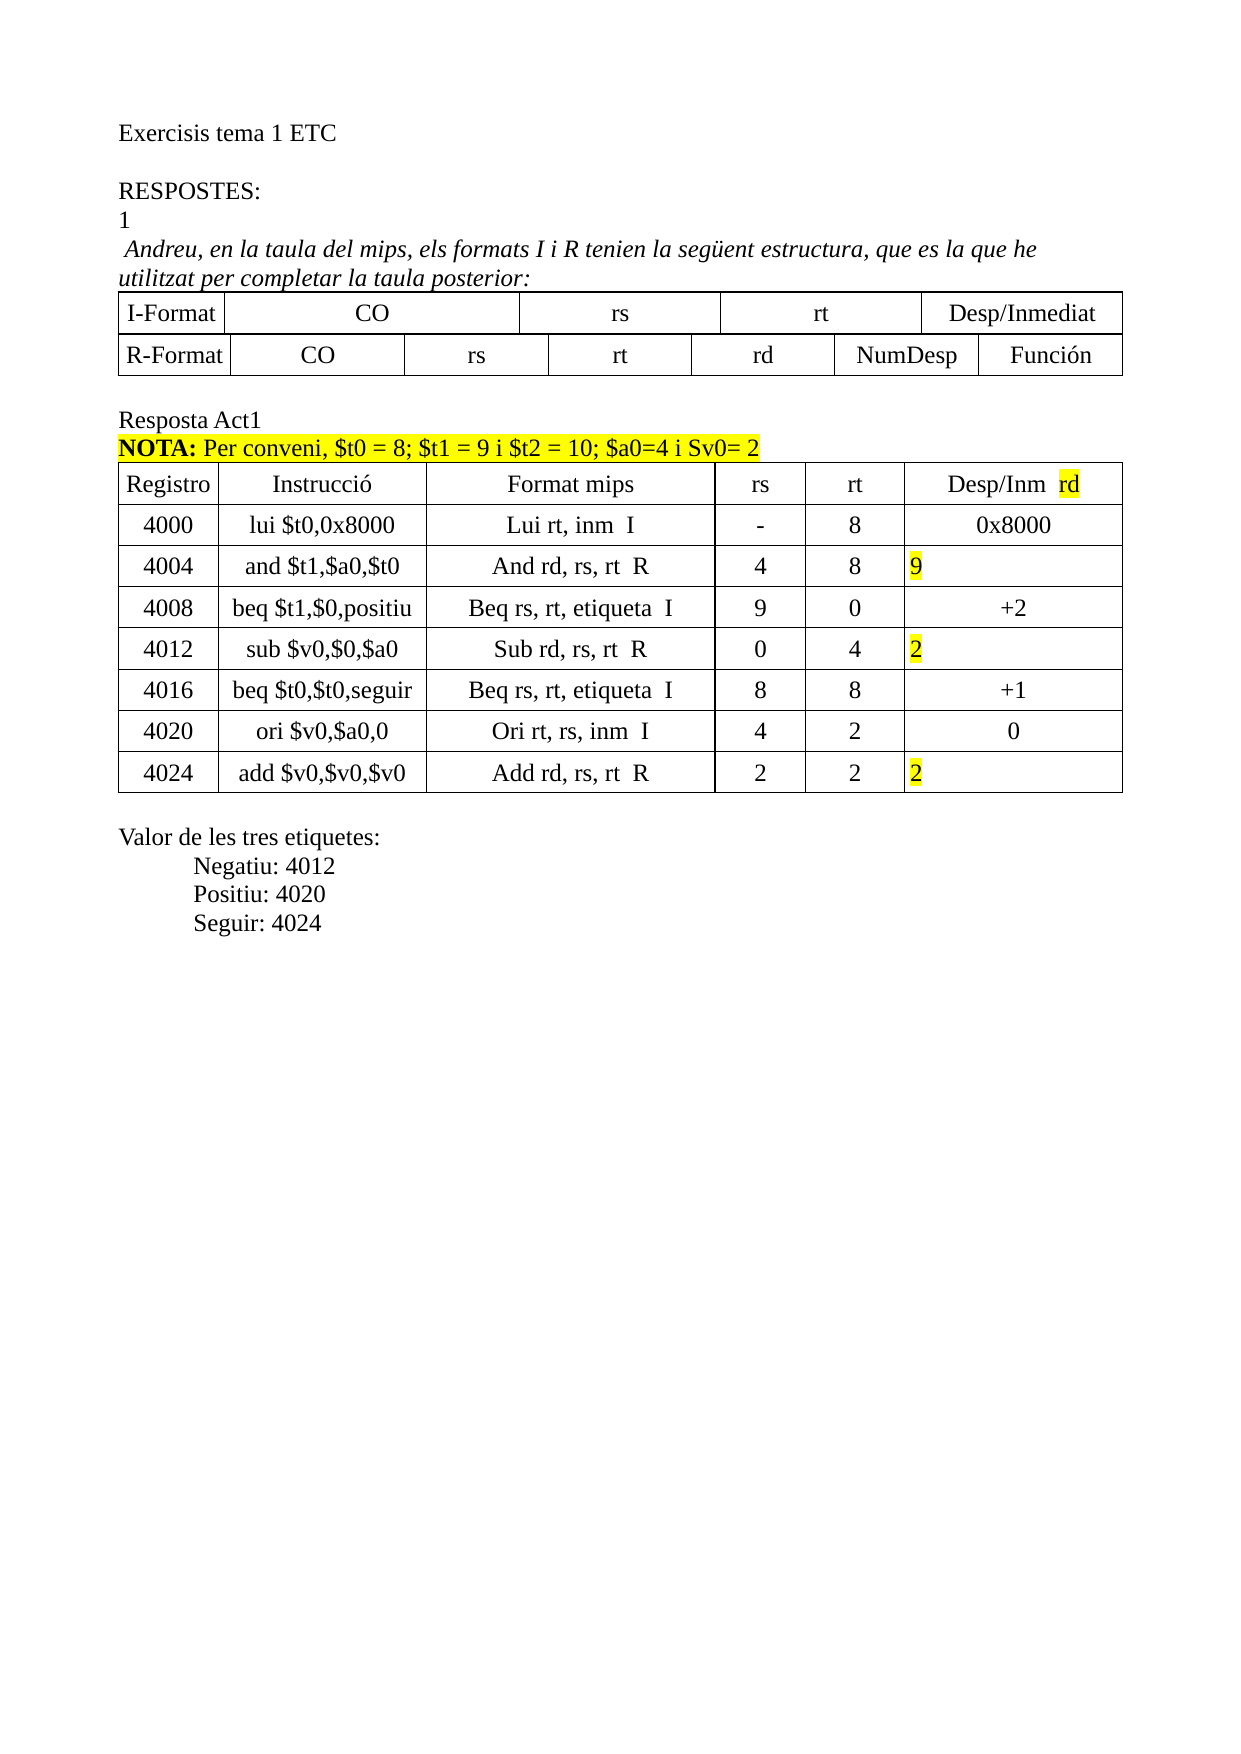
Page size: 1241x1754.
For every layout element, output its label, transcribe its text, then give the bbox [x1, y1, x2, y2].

table_cell Ori rt, rs, inm I [427, 711, 714, 751]
table_cell Sub rd, rs, rt R [427, 628, 714, 668]
table_cell And rd, rs, rt R [427, 546, 714, 586]
text NOTA: Per conveni, $t0 = 8; $t1 = 9 i $t2 = 10; $a0=4 i Sv0= 2 [118, 433, 1122, 462]
table_header NumDesp [835, 335, 978, 375]
text Resposta Act1 [118, 405, 1122, 433]
table_header Format mips [427, 463, 714, 503]
table_cell Beq rs, rt, etiqueta I [427, 587, 714, 627]
table_cell 0x8000 [905, 505, 1122, 545]
table_cell 8 [806, 546, 904, 586]
table_cell 4020 [119, 711, 218, 751]
table_cell 2 [716, 752, 805, 792]
table_header rt [721, 293, 921, 333]
table_header rt [549, 335, 691, 375]
text Andreu, en la taula del mips, els formats I i R tenien la següent estructura, que es la que he utilitzat per completar la taula posterior: [118, 234, 1122, 291]
table_cell 2 [806, 711, 904, 751]
table_cell beq $t0,$t0,seguir [219, 670, 426, 710]
table_cell 9 [905, 546, 1122, 586]
table_cell 4 [716, 711, 805, 751]
table_cell 4 [716, 546, 805, 586]
table_header Instrucció [219, 463, 426, 503]
table_header rs [520, 293, 720, 333]
table_cell - [716, 505, 805, 545]
table_cell lui $t0,0x8000 [219, 505, 426, 545]
table_cell and $t1,$a0,$t0 [219, 546, 426, 586]
table_header Desp/Inmediat [922, 293, 1122, 333]
table_cell 4024 [119, 752, 218, 792]
table_cell Beq rs, rt, etiqueta I [427, 670, 714, 710]
table_header CO [225, 293, 519, 333]
table_cell 2 [905, 752, 1122, 792]
text 1 [118, 205, 1122, 234]
text Positiu: 4020 [118, 879, 1122, 908]
table_cell 0 [806, 587, 904, 627]
table_cell Lui rt, inm I [427, 505, 714, 545]
table_cell 9 [716, 587, 805, 627]
table_cell beq $t1,$0,positiu [219, 587, 426, 627]
table_cell 0 [905, 711, 1122, 751]
table_cell 4 [806, 628, 904, 668]
table_cell 4008 [119, 587, 218, 627]
text Valor de les tres etiquetes: [118, 822, 1122, 851]
text Seguir: 4024 [118, 908, 1122, 937]
table_cell 8 [716, 670, 805, 710]
table_cell 0 [716, 628, 805, 668]
table_cell +2 [905, 587, 1122, 627]
table_cell 2 [905, 628, 1122, 668]
table_header CO [231, 335, 404, 375]
text RESPOSTES: [118, 176, 1122, 205]
table_cell 4012 [119, 628, 218, 668]
table_header rs [716, 463, 805, 503]
table_cell sub $v0,$0,$a0 [219, 628, 426, 668]
table_cell 8 [806, 670, 904, 710]
table_cell add $v0,$v0,$v0 [219, 752, 426, 792]
table_header rd [692, 335, 834, 375]
table_cell Add rd, rs, rt R [427, 752, 714, 792]
table_header rt [806, 463, 904, 503]
table_cell 8 [806, 505, 904, 545]
text Negatiu: 4012 [118, 851, 1122, 879]
table_header R-Format [119, 335, 230, 375]
table_cell 4016 [119, 670, 218, 710]
table_cell 2 [806, 752, 904, 792]
table_cell 4000 [119, 505, 218, 545]
table_cell 4004 [119, 546, 218, 586]
table_header Función [979, 335, 1122, 375]
table_header Registro [119, 463, 218, 503]
table_header Desp/Inm rd [905, 463, 1122, 503]
table_header rs [405, 335, 548, 375]
table_cell ori $v0,$a0,0 [219, 711, 426, 751]
table_header I-Format [119, 293, 224, 333]
table_cell +1 [905, 670, 1122, 710]
